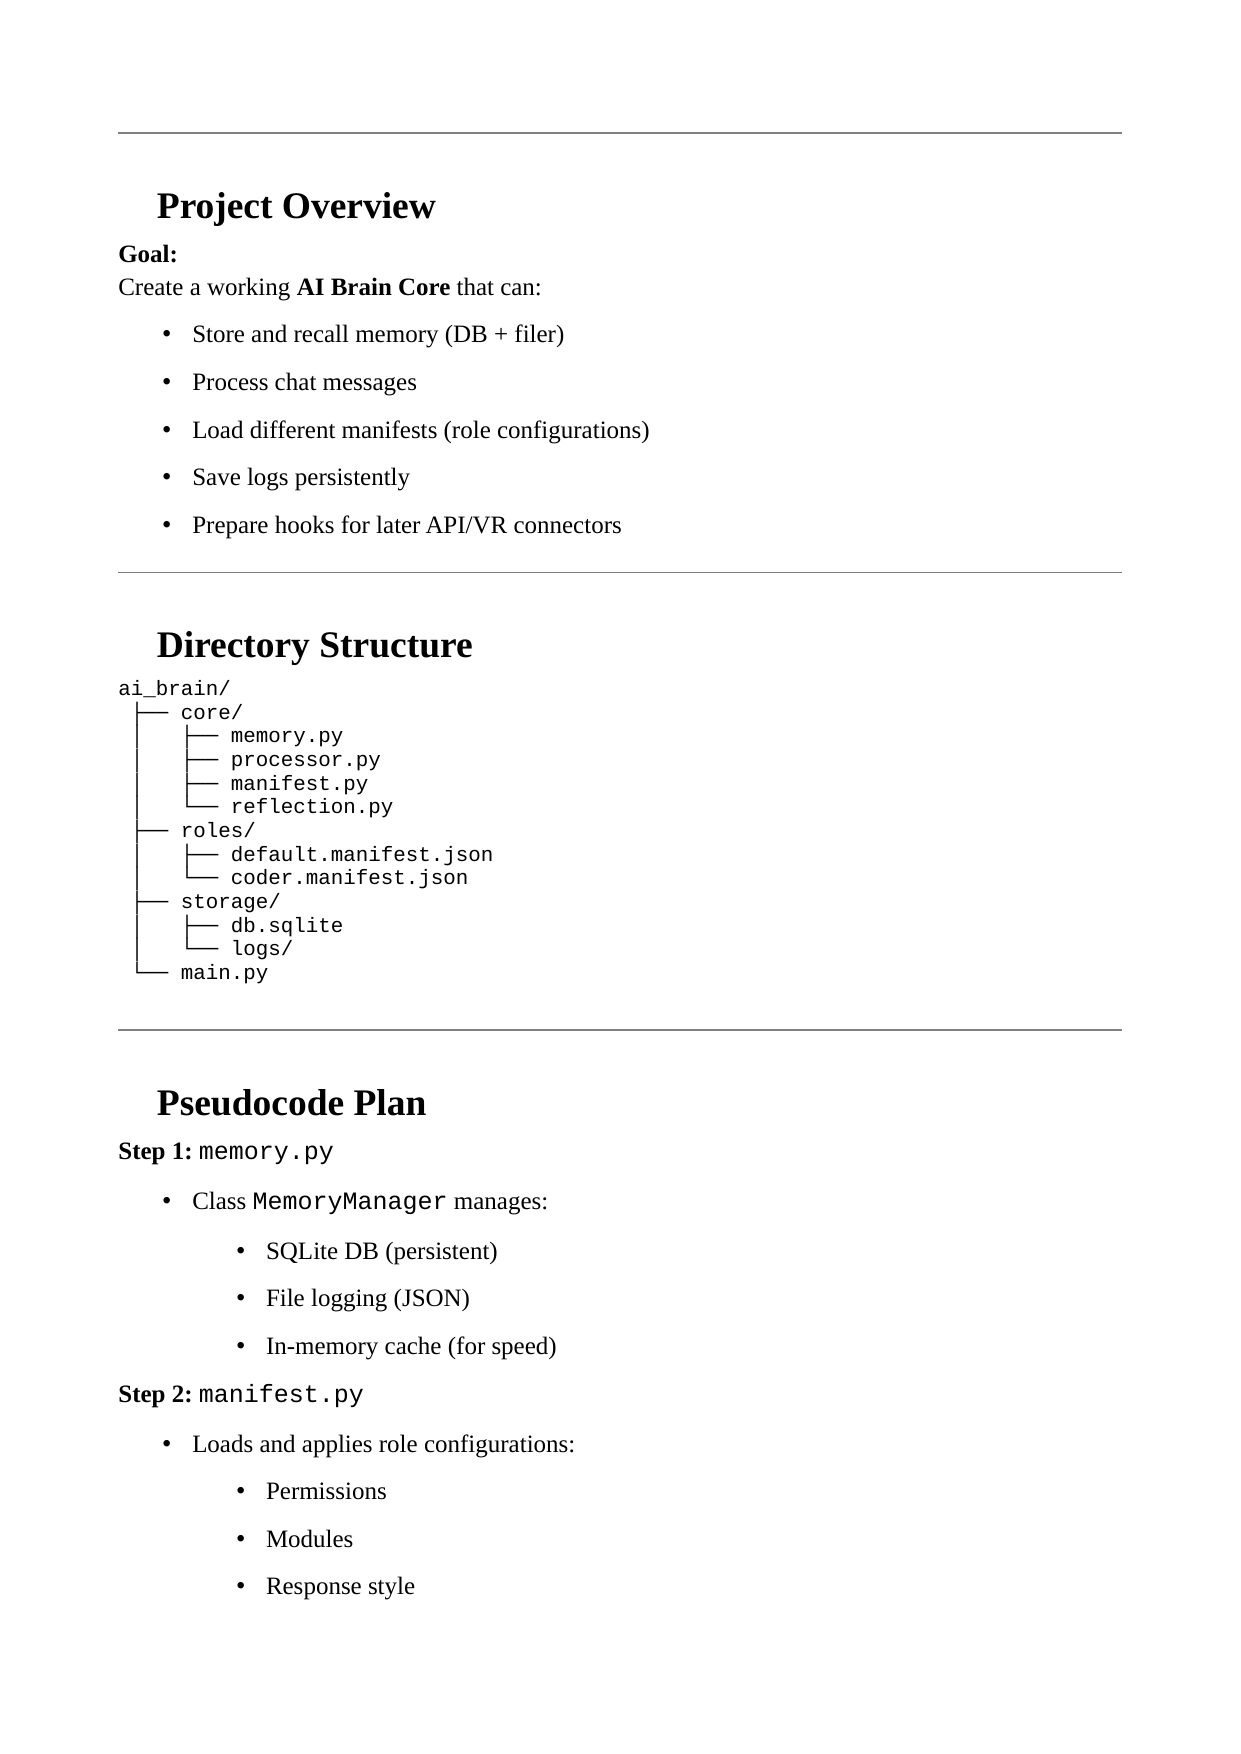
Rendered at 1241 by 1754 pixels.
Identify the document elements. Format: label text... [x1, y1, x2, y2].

text Step 1: memory.py [118, 1136, 1122, 1167]
list Class MemoryManager manages: [162, 1186, 1122, 1217]
subtitle 🧩 Project Overview [118, 183, 1122, 226]
text │ ├── default.manifest.json [137, 844, 186, 867]
list Load different manifests (role configurations) [162, 415, 1122, 443]
text Step 2: manifest.py [118, 1379, 1122, 1409]
text Goal: Create a working AI Brain Core that can: [118, 239, 1122, 301]
text │ ├── manifest.py [187, 773, 1122, 796]
text │ ├── db.sqlite [187, 915, 1122, 938]
text │ └── reflection.py [118, 796, 1122, 820]
list SQLite DB (persistent) [236, 1236, 1122, 1264]
list Response style [236, 1571, 1122, 1600]
text │ ├── default.manifest.json [187, 844, 1122, 867]
text ├── roles/ [118, 820, 1122, 844]
text ai_brain/ [118, 678, 1122, 702]
list Store and recall memory (DB + filer) [162, 319, 1122, 348]
text │ ├── processor.py [118, 749, 1122, 773]
list Loads and applies role configurations: [162, 1429, 1122, 1457]
text └── main.py [118, 962, 1122, 986]
list Modules [236, 1524, 1122, 1553]
text │ ├── db.sqlite [137, 915, 186, 938]
text ├── core/ [137, 702, 1122, 726]
text │ ├── manifest.py [118, 773, 136, 796]
text ├── storage/ [118, 891, 1122, 915]
text │ └── coder.manifest.json [118, 867, 1122, 891]
subtitle 🧱 Directory Structure [118, 623, 1122, 666]
text │ ├── memory.py [118, 726, 1122, 749]
list Prepare hooks for later API/VR connectors [162, 510, 1122, 539]
text ├── core/ [118, 702, 136, 726]
list Save logs persistently [162, 462, 1122, 491]
text │ ├── manifest.py [137, 773, 186, 796]
list In-memory cache (for speed) [236, 1331, 1122, 1360]
text │ └── logs/ [118, 938, 1122, 962]
list File logging (JSON) [236, 1283, 1122, 1312]
subtitle 📘 Pseudocode Plan [118, 1080, 1122, 1123]
list Process chat messages [162, 367, 1122, 396]
list Permissions [236, 1476, 1122, 1505]
text │ ├── db.sqlite [118, 915, 136, 938]
